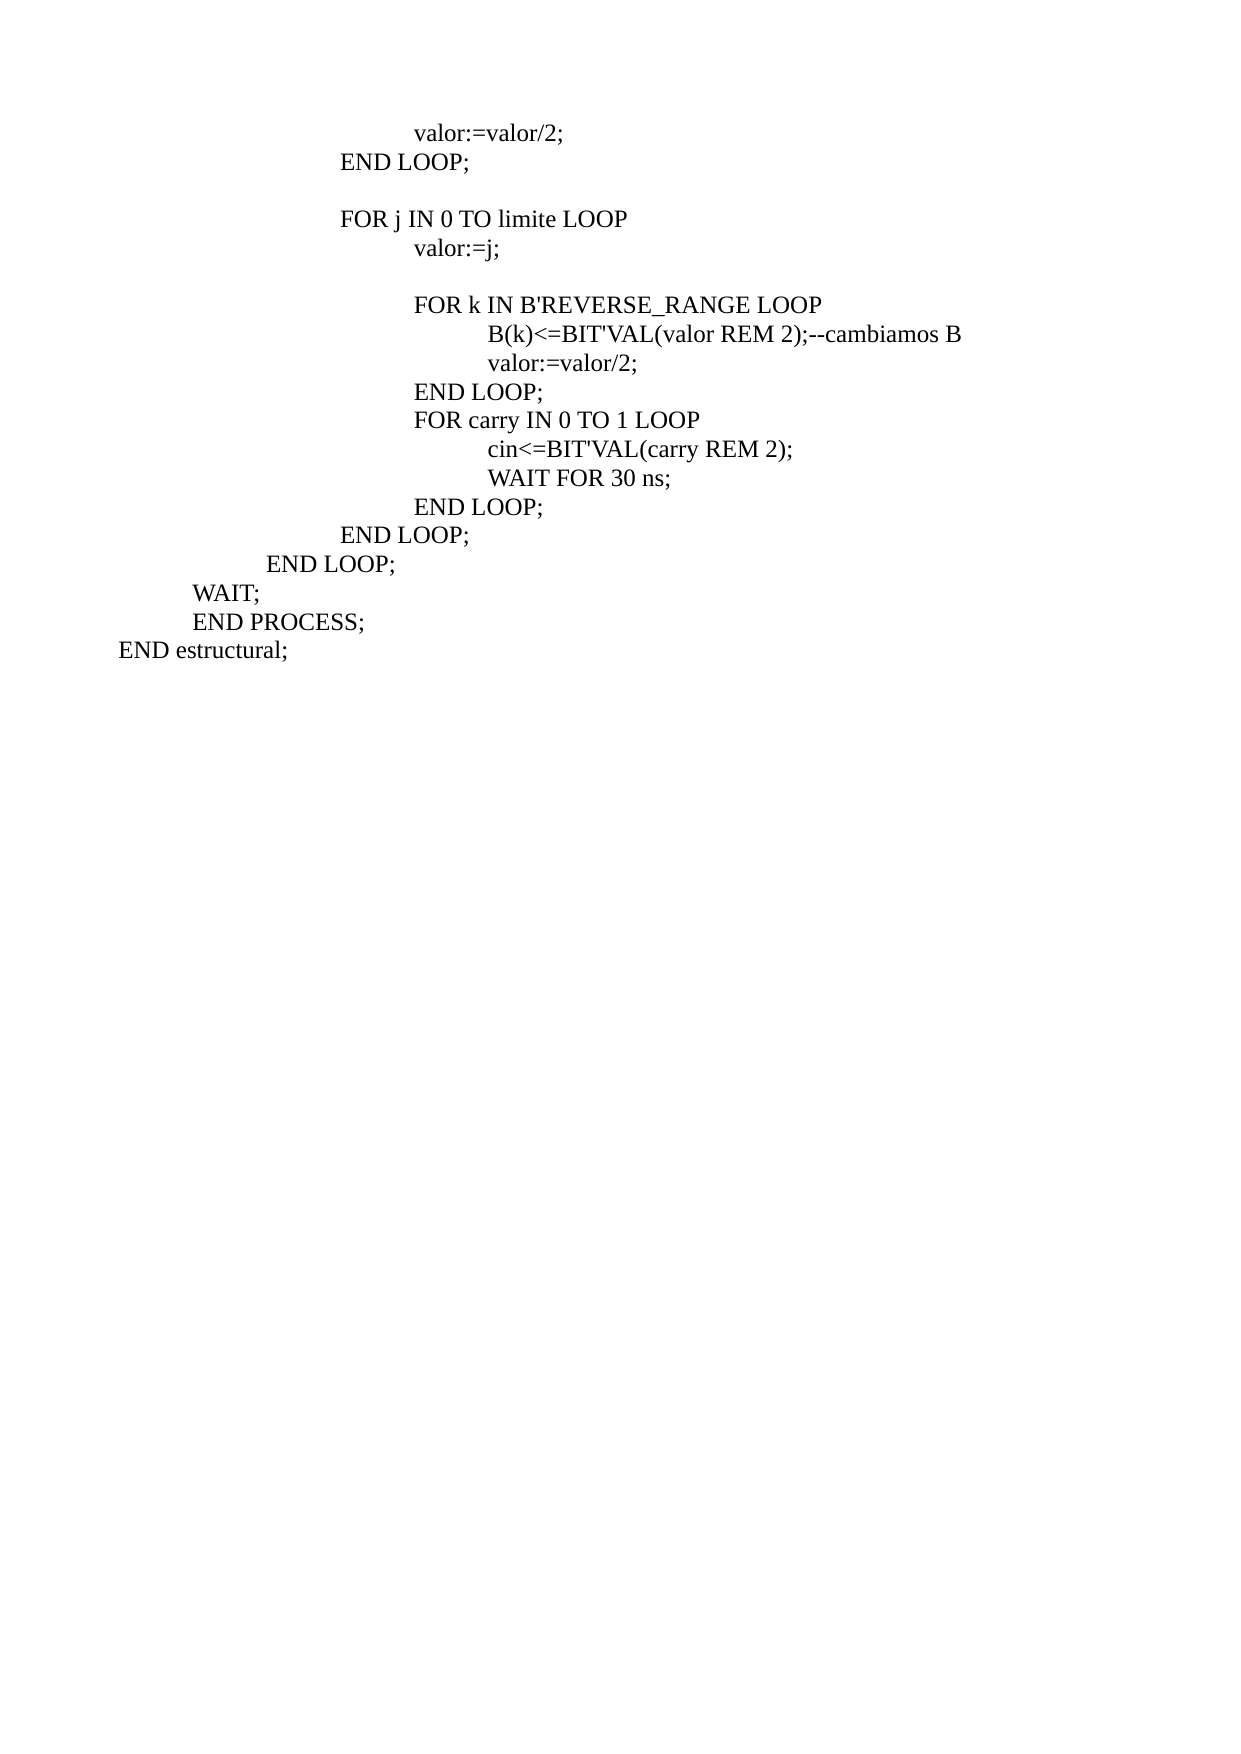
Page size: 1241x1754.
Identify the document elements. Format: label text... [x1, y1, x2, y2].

text WAIT; [118, 578, 1122, 607]
text FOR k IN B'REVERSE_RANGE LOOP [118, 291, 1122, 319]
text valor:=j; [118, 233, 1122, 262]
text END PROCESS; [118, 607, 1122, 636]
text END estructural; [118, 636, 1122, 664]
text END LOOP; [118, 492, 1122, 521]
text END LOOP; [118, 521, 1122, 549]
text FOR j IN 0 TO limite LOOP [118, 204, 1122, 233]
text END LOOP; [118, 147, 1122, 176]
text valor:=valor/2; [118, 118, 1122, 147]
text cin<=BIT'VAL(carry REM 2); [118, 434, 1122, 463]
text B(k)<=BIT'VAL(valor REM 2);--cambiamos B [118, 319, 1122, 348]
text END LOOP; [118, 549, 1122, 578]
text FOR carry IN 0 TO 1 LOOP [118, 406, 1122, 434]
text valor:=valor/2; [118, 348, 1122, 377]
text END LOOP; [118, 377, 1122, 406]
text WAIT FOR 30 ns; [118, 463, 1122, 492]
